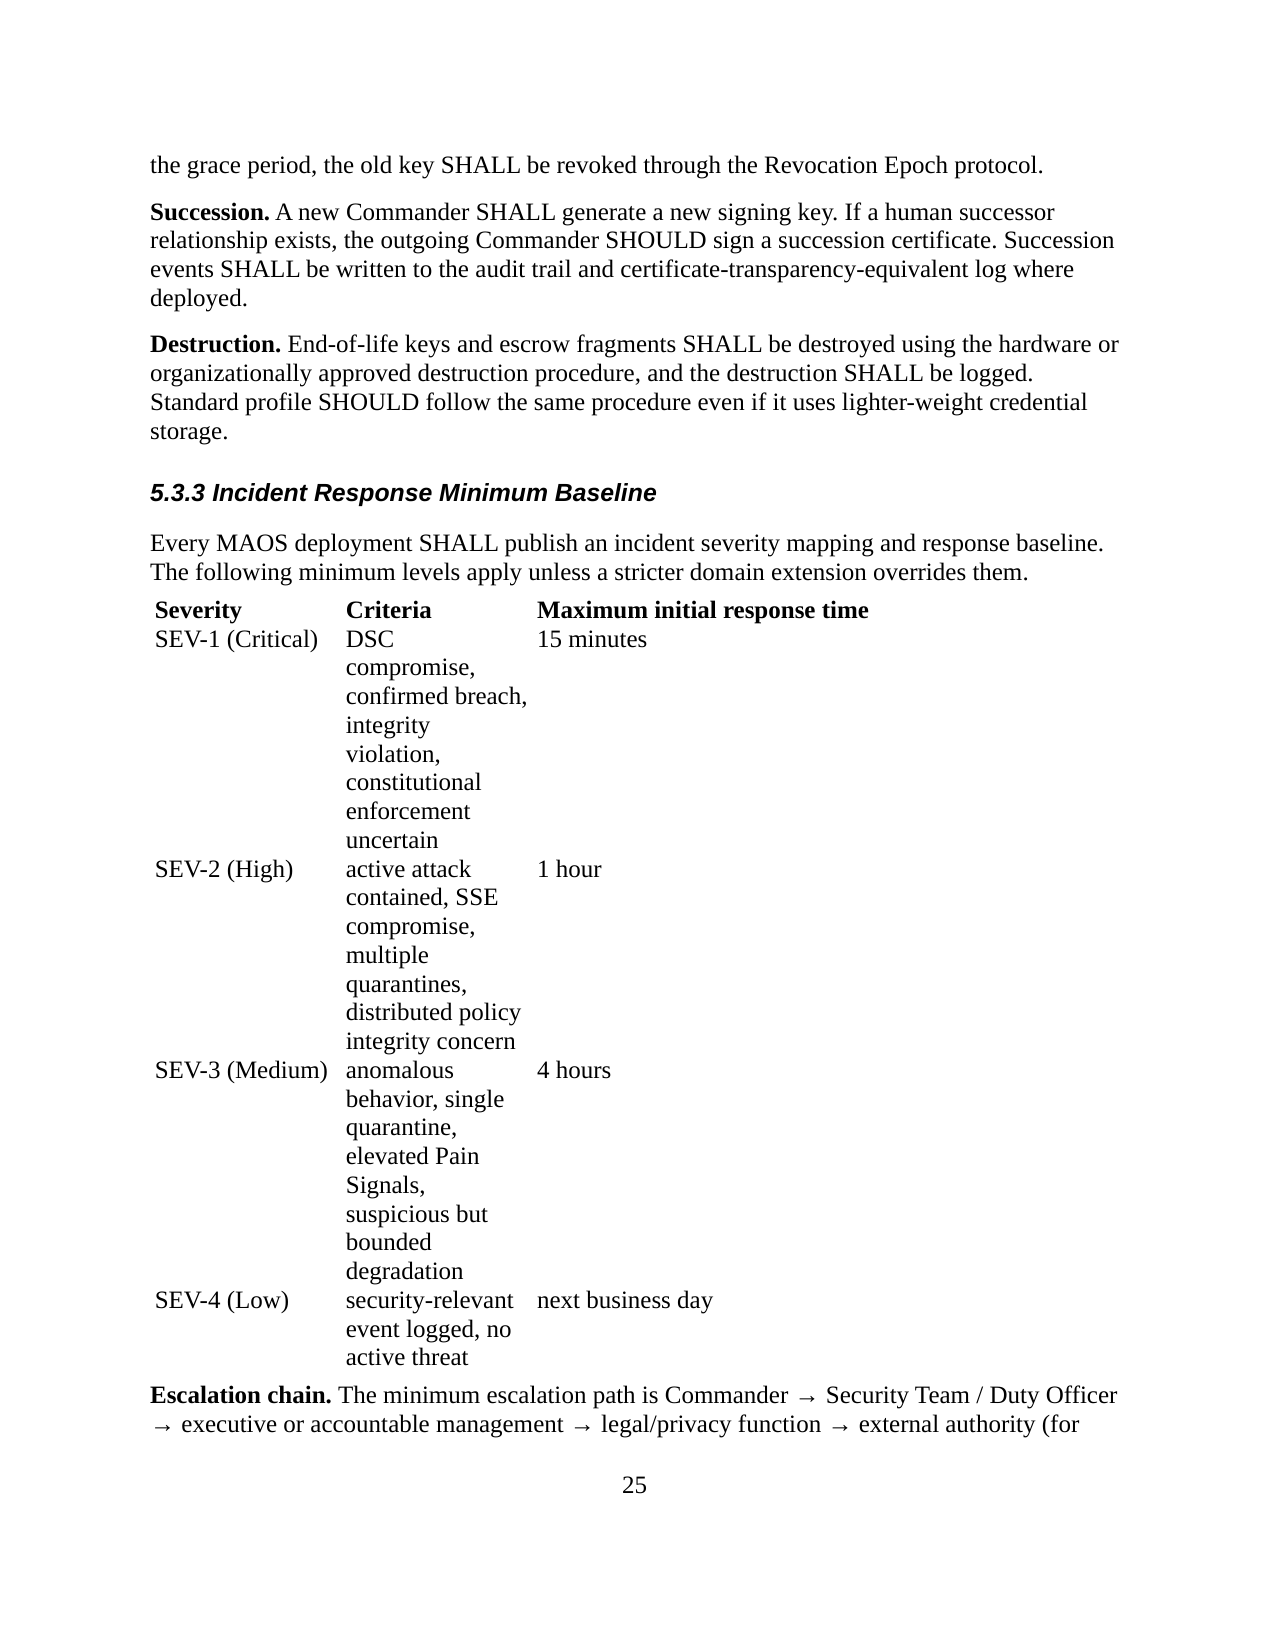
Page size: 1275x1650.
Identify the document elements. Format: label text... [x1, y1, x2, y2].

table_cell active attack contained, SSE compromise, multiple quarantines, distributed policy integrity concern [341, 854, 532, 1055]
table_cell SEV-4 (Low) [150, 1285, 341, 1371]
text Succession. A new Commander SHALL generate a new signing key. If a human successor relationship exists, the outgoing Commander SHOULD sign a succession certificate. Succession events SHALL be written to the audit trail and certificate-transparency-equivalent log where deployed. [150, 197, 1125, 312]
text Destruction. End-of-life keys and escrow fragments SHALL be destroyed using the hardware or organizationally approved destruction procedure, and the destruction SHALL be logged. Standard profile SHOULD follow the same procedure even if it uses lighter-weight credential storage. [150, 329, 1125, 444]
table_header Criteria [341, 595, 532, 624]
table_cell 4 hours [532, 1055, 1125, 1285]
table_cell SEV-3 (Medium) [150, 1055, 341, 1285]
table_header Severity [150, 595, 341, 624]
table_cell anomalous behavior, single quarantine, elevated Pain Signals, suspicious but bounded degradation [341, 1055, 532, 1285]
table_cell SEV-2 (High) [150, 854, 341, 1055]
table_cell security-relevant event logged, no active threat [341, 1285, 532, 1371]
text the grace period, the old key SHALL be revoked through the Revocation Epoch protocol. [150, 150, 1125, 179]
table_cell 15 minutes [532, 624, 1125, 854]
text Escalation chain. The minimum escalation path is Commander → Security Team / Duty Officer → executive or accountable management → legal/privacy function → external authority (for [150, 1380, 1125, 1438]
table_cell DSC compromise, confirmed breach, integrity violation, constitutional enforcement uncertain [341, 624, 532, 854]
subtitle 5.3.3 Incident Response Minimum Baseline [150, 478, 1125, 507]
table_cell 1 hour [532, 854, 1125, 1055]
table_cell SEV-1 (Critical) [150, 624, 341, 854]
table_cell next business day [532, 1285, 1125, 1371]
table_header Maximum initial response time [532, 595, 1125, 624]
text Every MAOS deployment SHALL publish an incident severity mapping and response baseline. The following minimum levels apply unless a stricter domain extension overrides them. [150, 528, 1125, 586]
